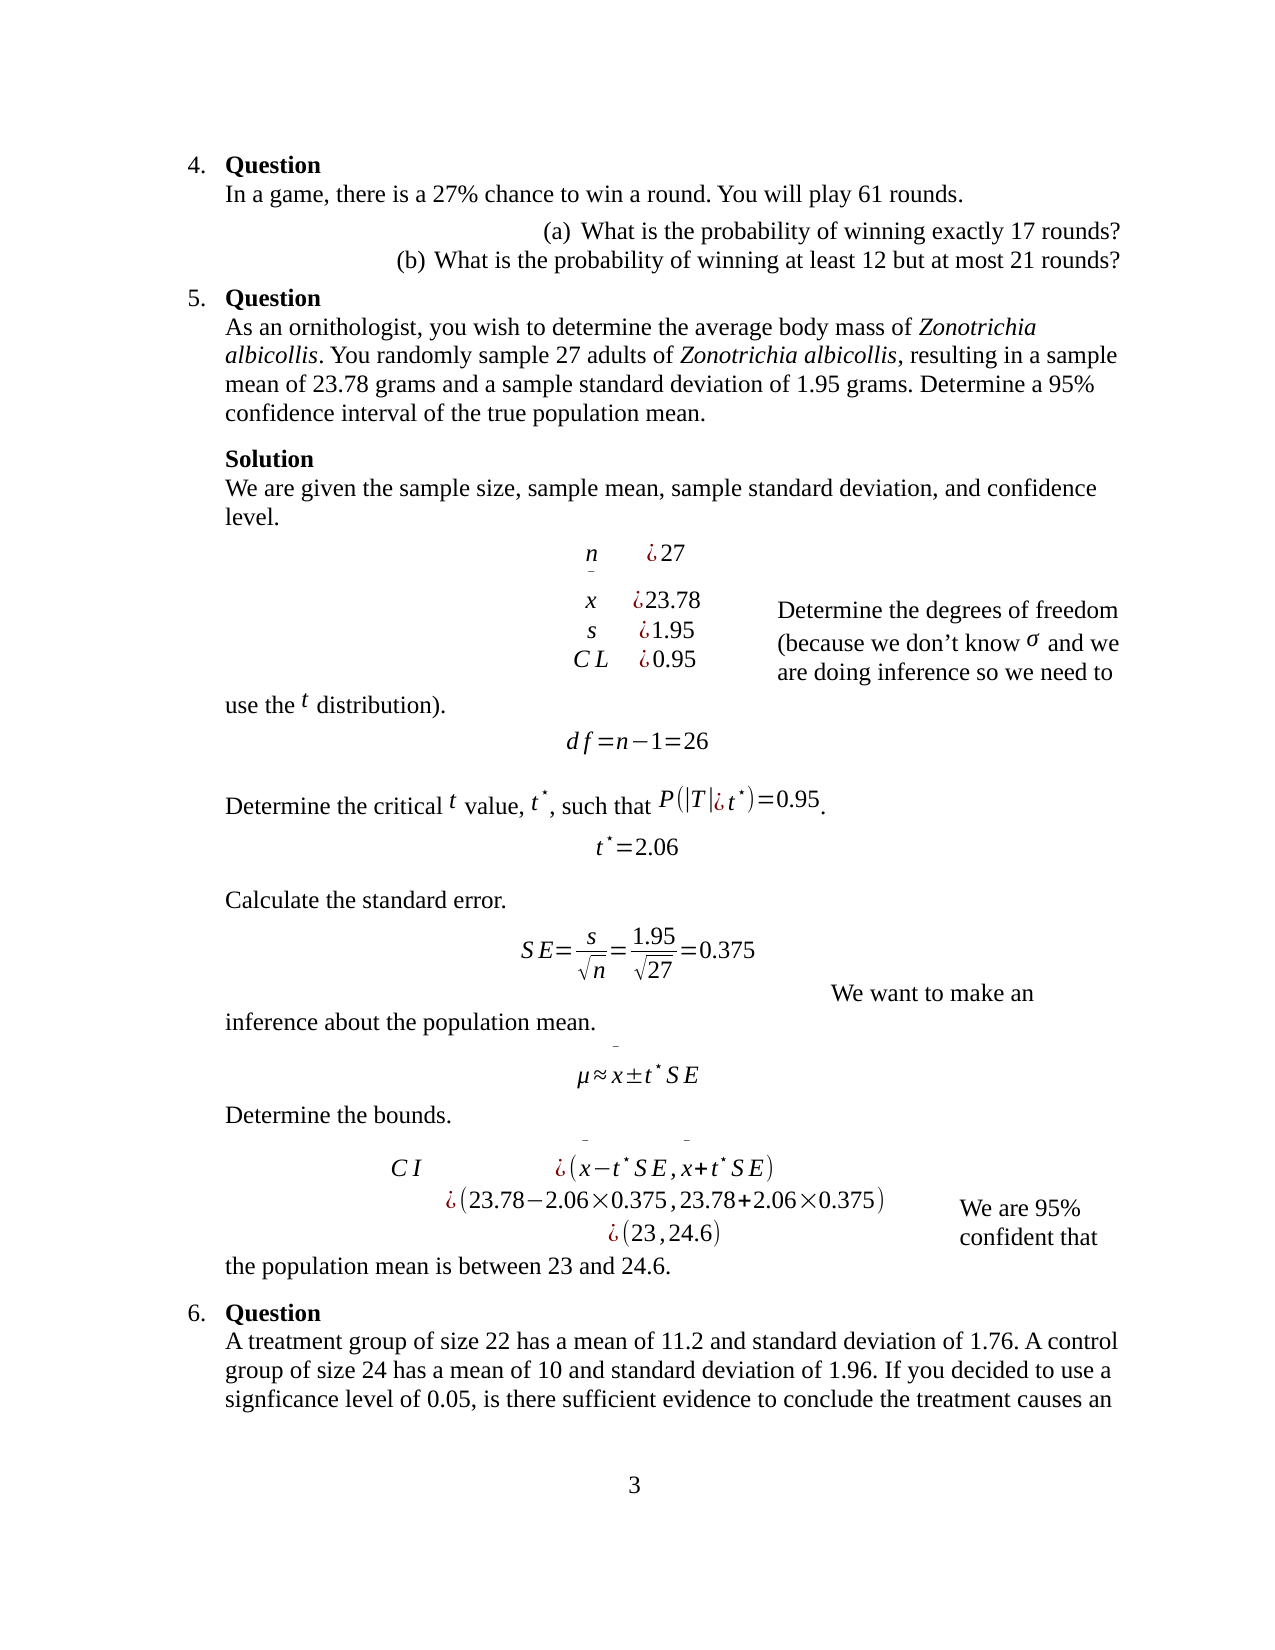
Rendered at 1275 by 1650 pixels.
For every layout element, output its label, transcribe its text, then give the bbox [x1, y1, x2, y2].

list Determine the critical value, , such that . [187, 783, 1125, 820]
list Determine the degrees of freedom (because we don’t know and we are doing inference so we need to use the distribution). [187, 595, 1125, 719]
list Calculate the standard error. [187, 885, 1125, 913]
list We want to make an inference about the population mean. [187, 978, 1125, 1036]
list Determine the bounds. [187, 1100, 1125, 1129]
list Question In a game, there is a 27% chance to win a round. You will play 61 rounds. [187, 150, 1125, 207]
list Solution We are given the sample size, sample mean, sample standard deviation, and confidence level. [187, 444, 1125, 531]
list Question As an ornithologist, you wish to determine the average body mass of Zonotrichia albicollis. You randomly sample 27 adults of Zonotrichia albicollis, resulting in a sample mean of 23.78 grams and a sample standard deviation of 1.95 grams. Determine a 95% confidence interval of the true population mean. [187, 283, 1125, 427]
list We are 95% confident that the population mean is between 23 and 24.6. [187, 1193, 1125, 1280]
list What is the probability of winning at least 12 but at most 21 rounds? [229, 245, 1121, 274]
list Question A treatment group of size 22 has a mean of 11.2 and standard deviation of 1.76. A control group of size 24 has a mean of 10 and standard deviation of 1.96. If you decided to use a signficance level of 0.05, is there sufficient evidence to conclude the treatment causes an [187, 1298, 1125, 1413]
list What is the probability of winning exactly 17 rounds? [229, 216, 1121, 245]
